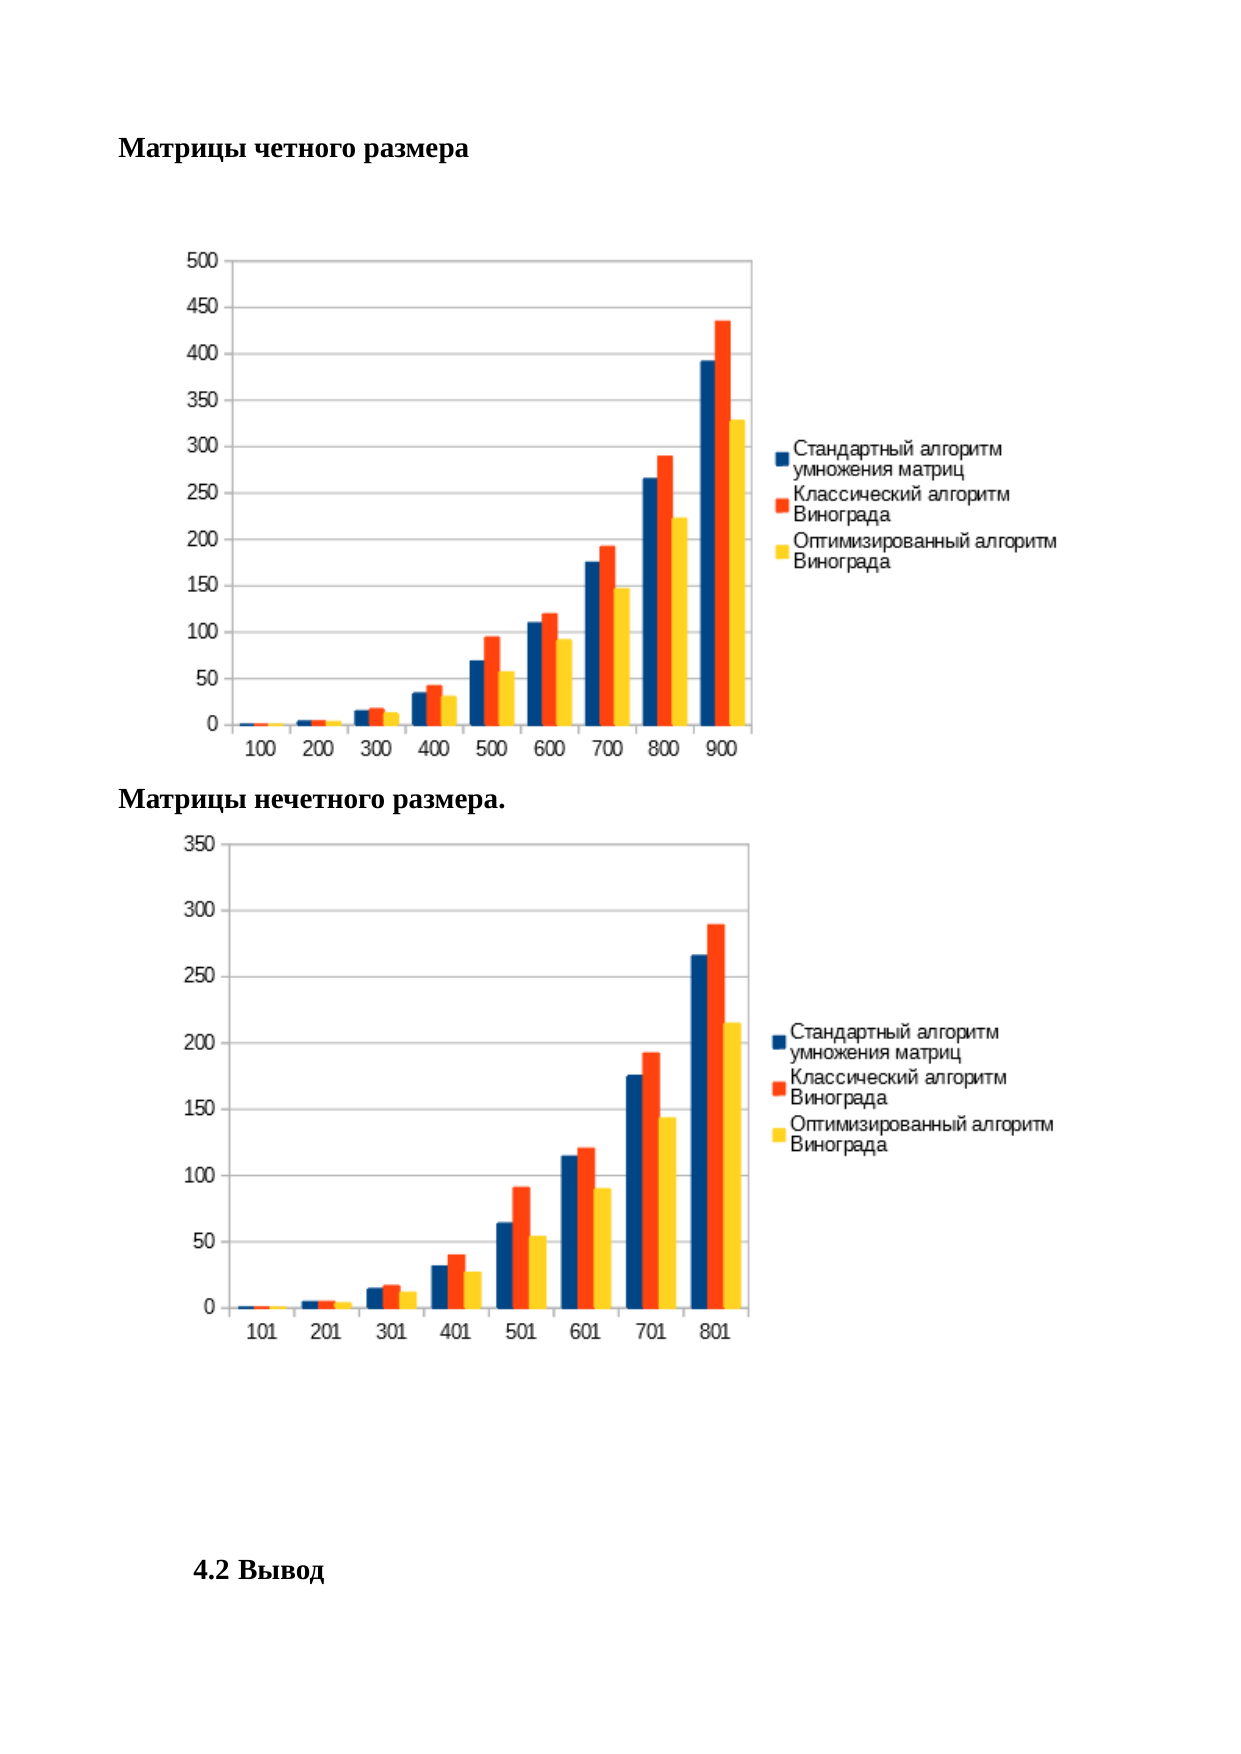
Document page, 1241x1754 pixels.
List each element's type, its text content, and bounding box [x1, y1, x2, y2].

text Матрицы нечетного размера. [118, 256, 1122, 814]
picture [176, 243, 1064, 764]
text Матрицы четного размера [118, 131, 1122, 164]
picture [176, 831, 1064, 1347]
list Вывод [193, 1552, 1122, 1586]
